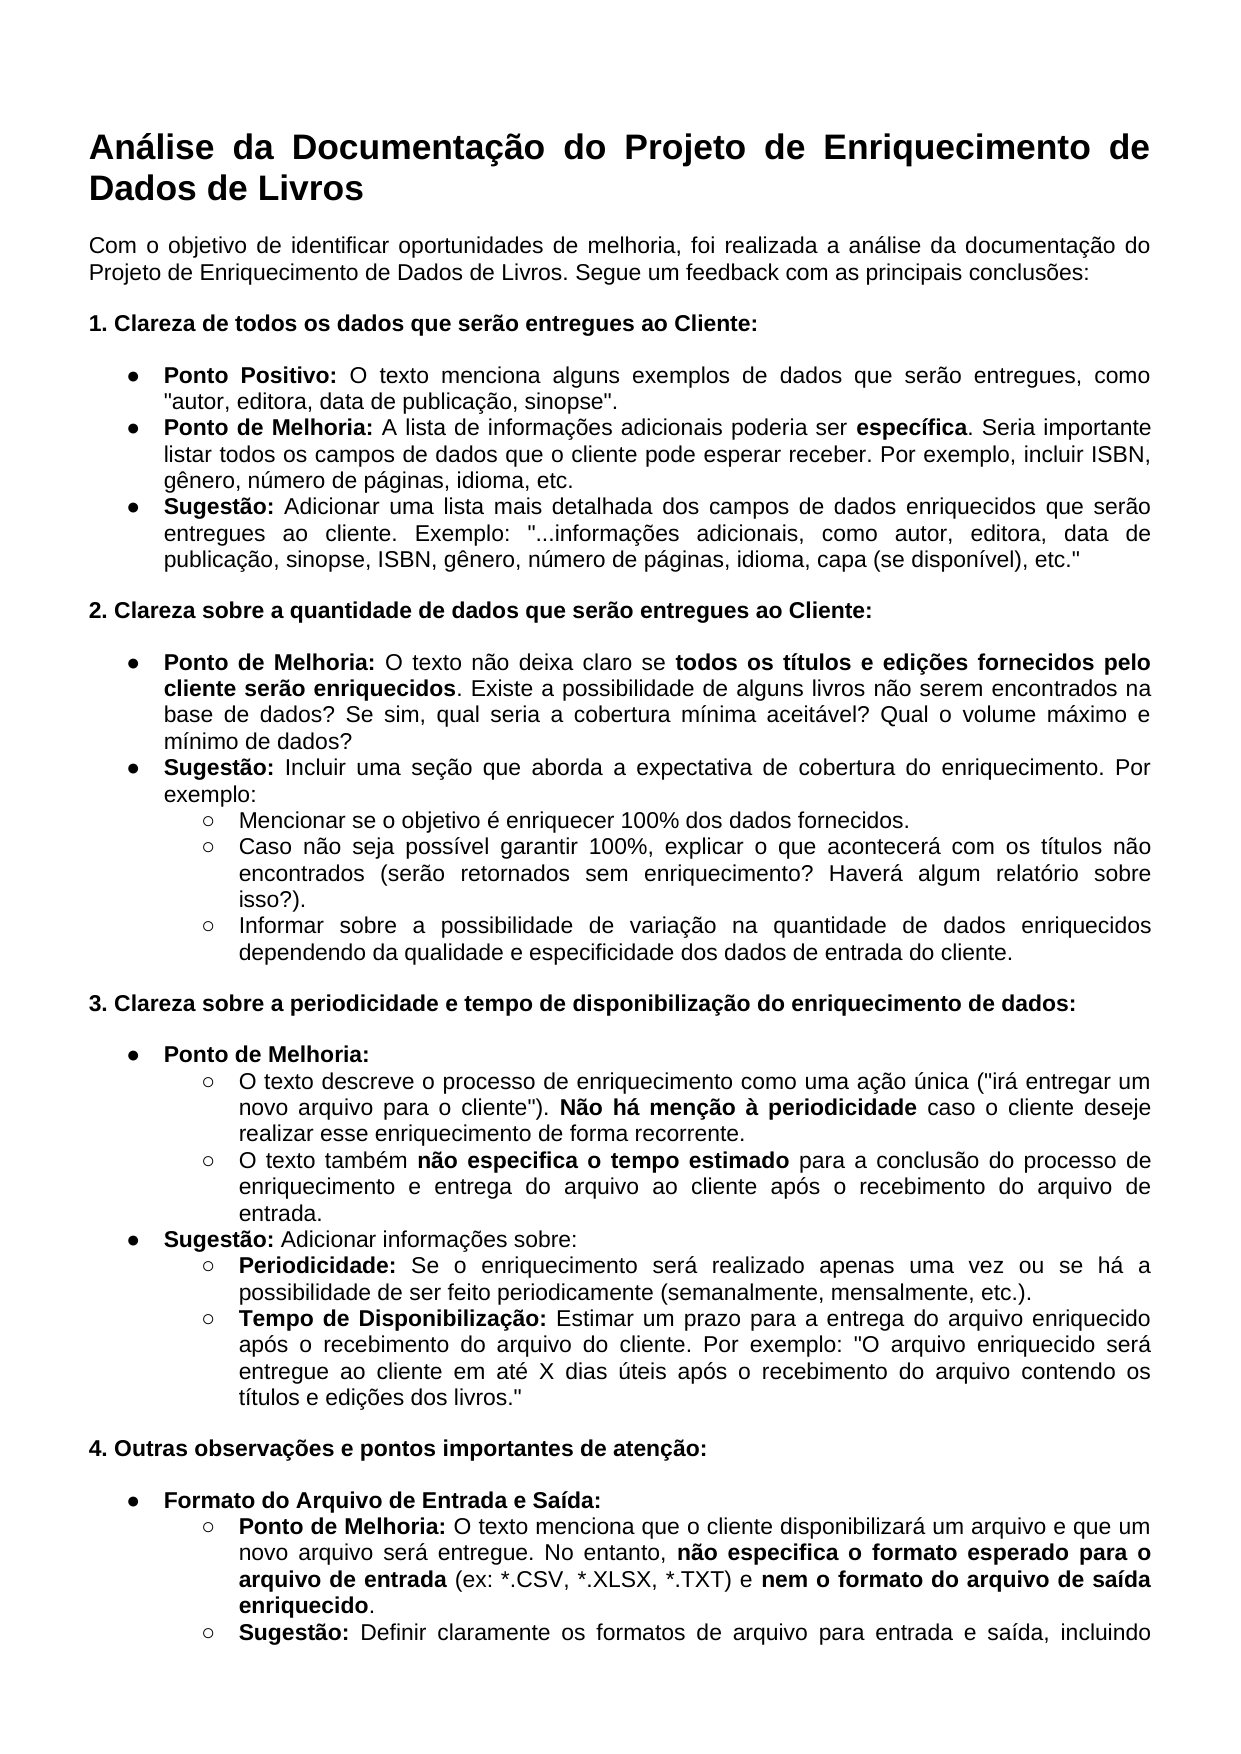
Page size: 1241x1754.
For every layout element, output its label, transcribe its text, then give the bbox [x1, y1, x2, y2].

list O texto também não especifica o tempo estimado para a conclusão do processo de enriquecimento e entrega do arquivo ao cliente após o recebimento do arquivo de entrada. [201, 1147, 1152, 1226]
list Tempo de Disponibilização: Estimar um prazo para a entrega do arquivo enriquecido após o recebimento do arquivo do cliente. Por exemplo: "O arquivo enriquecido será entregue ao cliente em até X dias úteis após o recebimento do arquivo contendo os títulos e edições dos livros." [201, 1305, 1152, 1410]
list Periodicidade: Se o enriquecimento será realizado apenas uma vez ou se há a possibilidade de ser feito periodicamente (semanalmente, mensalmente, etc.). [201, 1252, 1152, 1305]
list Ponto de Melhoria: [126, 1041, 1152, 1068]
list Sugestão: Incluir uma seção que aborda a expectativa de cobertura do enriquecimento. Por exemplo: [126, 754, 1152, 807]
list Sugestão: Adicionar informações sobre: [126, 1226, 1152, 1252]
text 4. Outras observações e pontos importantes de atenção: [88, 1435, 1152, 1462]
text Com o objetivo de identificar oportunidades de melhoria, foi realizada a análise da documentação do Projeto de Enriquecimento de Dados de Livros. Segue um feedback com as principais conclusões: [88, 232, 1152, 285]
list O texto descreve o processo de enriquecimento como uma ação única ("irá entregar um novo arquivo para o cliente"). Não há menção à periodicidade caso o cliente deseje realizar esse enriquecimento de forma recorrente. [201, 1068, 1152, 1147]
list Ponto Positivo: O texto menciona alguns exemplos de dados que serão entregues, como "autor, editora, data de publicação, sinopse". [126, 362, 1152, 414]
list Sugestão: Adicionar uma lista mais detalhada dos campos de dados enriquecidos que serão entregues ao cliente. Exemplo: "...informações adicionais, como autor, editora, data de publicação, sinopse, ISBN, gênero, número de páginas, idioma, capa (se disponível), etc." [126, 493, 1152, 572]
text 3. Clareza sobre a periodicidade e tempo de disponibilização do enriquecimento de dados: [88, 990, 1152, 1016]
list Mencionar se o objetivo é enriquecer 100% dos dados fornecidos. [201, 807, 1152, 833]
list Caso não seja possível garantir 100%, explicar o que acontecerá com os títulos não encontrados (serão retornados sem enriquecimento? Haverá algum relatório sobre isso?). [201, 833, 1152, 912]
subtitle Análise da Documentação do Projeto de Enriquecimento de Dados de Livros [88, 126, 1152, 207]
text 1. Clareza de todos os dados que serão entregues ao Cliente: [88, 310, 1152, 337]
list Ponto de Melhoria: O texto menciona que o cliente disponibilizará um arquivo e que um novo arquivo será entregue. No entanto, não especifica o formato esperado para o arquivo de entrada (ex: *.CSV, *.XLSX, *.TXT) e nem o formato do arquivo de saída enriquecido. [201, 1513, 1152, 1618]
list Formato do Arquivo de Entrada e Saída: [126, 1487, 1152, 1513]
list Ponto de Melhoria: O texto não deixa claro se todos os títulos e edições fornecidos pelo cliente serão enriquecidos. Existe a possibilidade de alguns livros não serem encontrados na base de dados? Se sim, qual seria a cobertura mínima aceitável? Qual o volume máximo e mínimo de dados? [126, 649, 1152, 754]
list Informar sobre a possibilidade de variação na quantidade de dados enriquecidos dependendo da qualidade e especificidade dos dados de entrada do cliente. [201, 912, 1152, 965]
list Ponto de Melhoria: A lista de informações adicionais poderia ser específica. Seria importante listar todos os campos de dados que o cliente pode esperar receber. Por exemplo, incluir ISBN, gênero, número de páginas, idioma, etc. [126, 414, 1152, 493]
list Sugestão: Definir claramente os formatos de arquivo para entrada e saída, incluindo [201, 1618, 1152, 1645]
text 2. Clareza sobre a quantidade de dados que serão entregues ao Cliente: [88, 597, 1152, 624]
